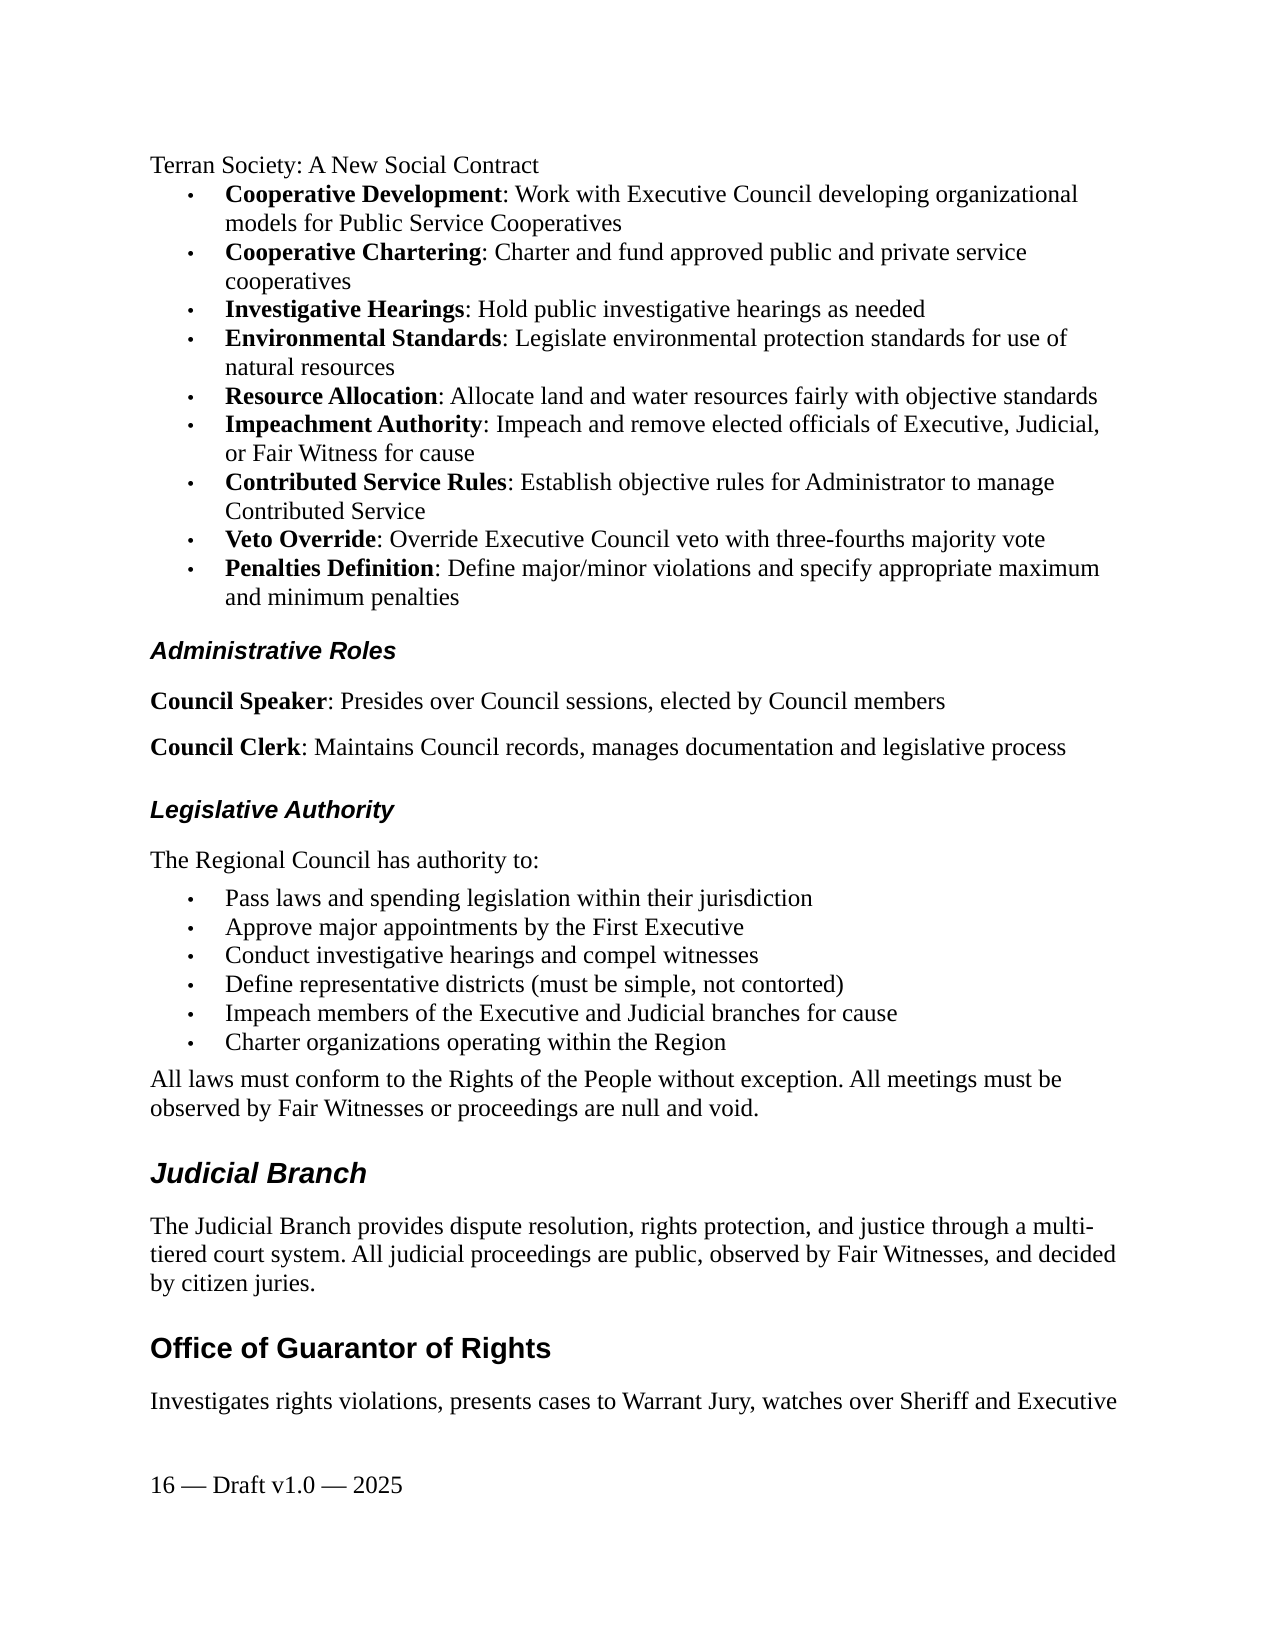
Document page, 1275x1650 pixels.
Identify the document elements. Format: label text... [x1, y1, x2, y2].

subtitle Office of Guarantor of Rights [150, 1331, 1125, 1364]
subtitle Legislative Authority [150, 795, 1125, 824]
text Council Clerk: Maintains Council records, manages documentation and legislative process [150, 732, 1125, 761]
subtitle Judicial Branch [150, 1156, 1125, 1189]
list Investigative Hearings: Hold public investigative hearings as needed [187, 294, 1125, 323]
list Resource Allocation: Allocate land and water resources fairly with objective standards [187, 381, 1125, 409]
text The Judicial Branch provides dispute resolution, rights protection, and justice through a multi-tiered court system. All judicial proceedings are public, observed by Fair Witnesses, and decided by citizen juries. [150, 1211, 1125, 1297]
text All laws must conform to the Rights of the People without exception. All meetings must be observed by Fair Witnesses or proceedings are null and void. [150, 1064, 1125, 1122]
subtitle Administrative Roles [150, 636, 1125, 664]
list Penalties Definition: Define major/minor violations and specify appropriate maximum and minimum penalties [187, 553, 1125, 611]
list Approve major appointments by the First Executive [187, 912, 1125, 940]
text The Regional Council has authority to: [150, 845, 1125, 874]
list Cooperative Chartering: Charter and fund approved public and private service cooperatives [187, 237, 1125, 294]
list Define representative districts (must be simple, not contorted) [187, 969, 1125, 998]
list Impeachment Authority: Impeach and remove elected officials of Executive, Judicial, or Fair Witness for cause [187, 409, 1125, 467]
list Environmental Standards: Legislate environmental protection standards for use of natural resources [187, 323, 1125, 381]
list Impeach members of the Executive and Judicial branches for cause [187, 998, 1125, 1027]
list Pass laws and spending legislation within their jurisdiction [187, 883, 1125, 912]
list Cooperative Development: Work with Executive Council developing organizational models for Public Service Cooperatives [187, 179, 1125, 237]
list Conduct investigative hearings and compel witnesses [187, 940, 1125, 969]
list Contributed Service Rules: Establish objective rules for Administrator to manage Contributed Service [187, 467, 1125, 524]
list Veto Override: Override Executive Council veto with three-fourths majority vote [187, 524, 1125, 553]
text Investigates rights violations, presents cases to Warrant Jury, watches over Sheriff and Executive [150, 1386, 1125, 1415]
text Council Speaker: Presides over Council sessions, elected by Council members [150, 686, 1125, 714]
list Charter organizations operating within the Region [187, 1027, 1125, 1055]
